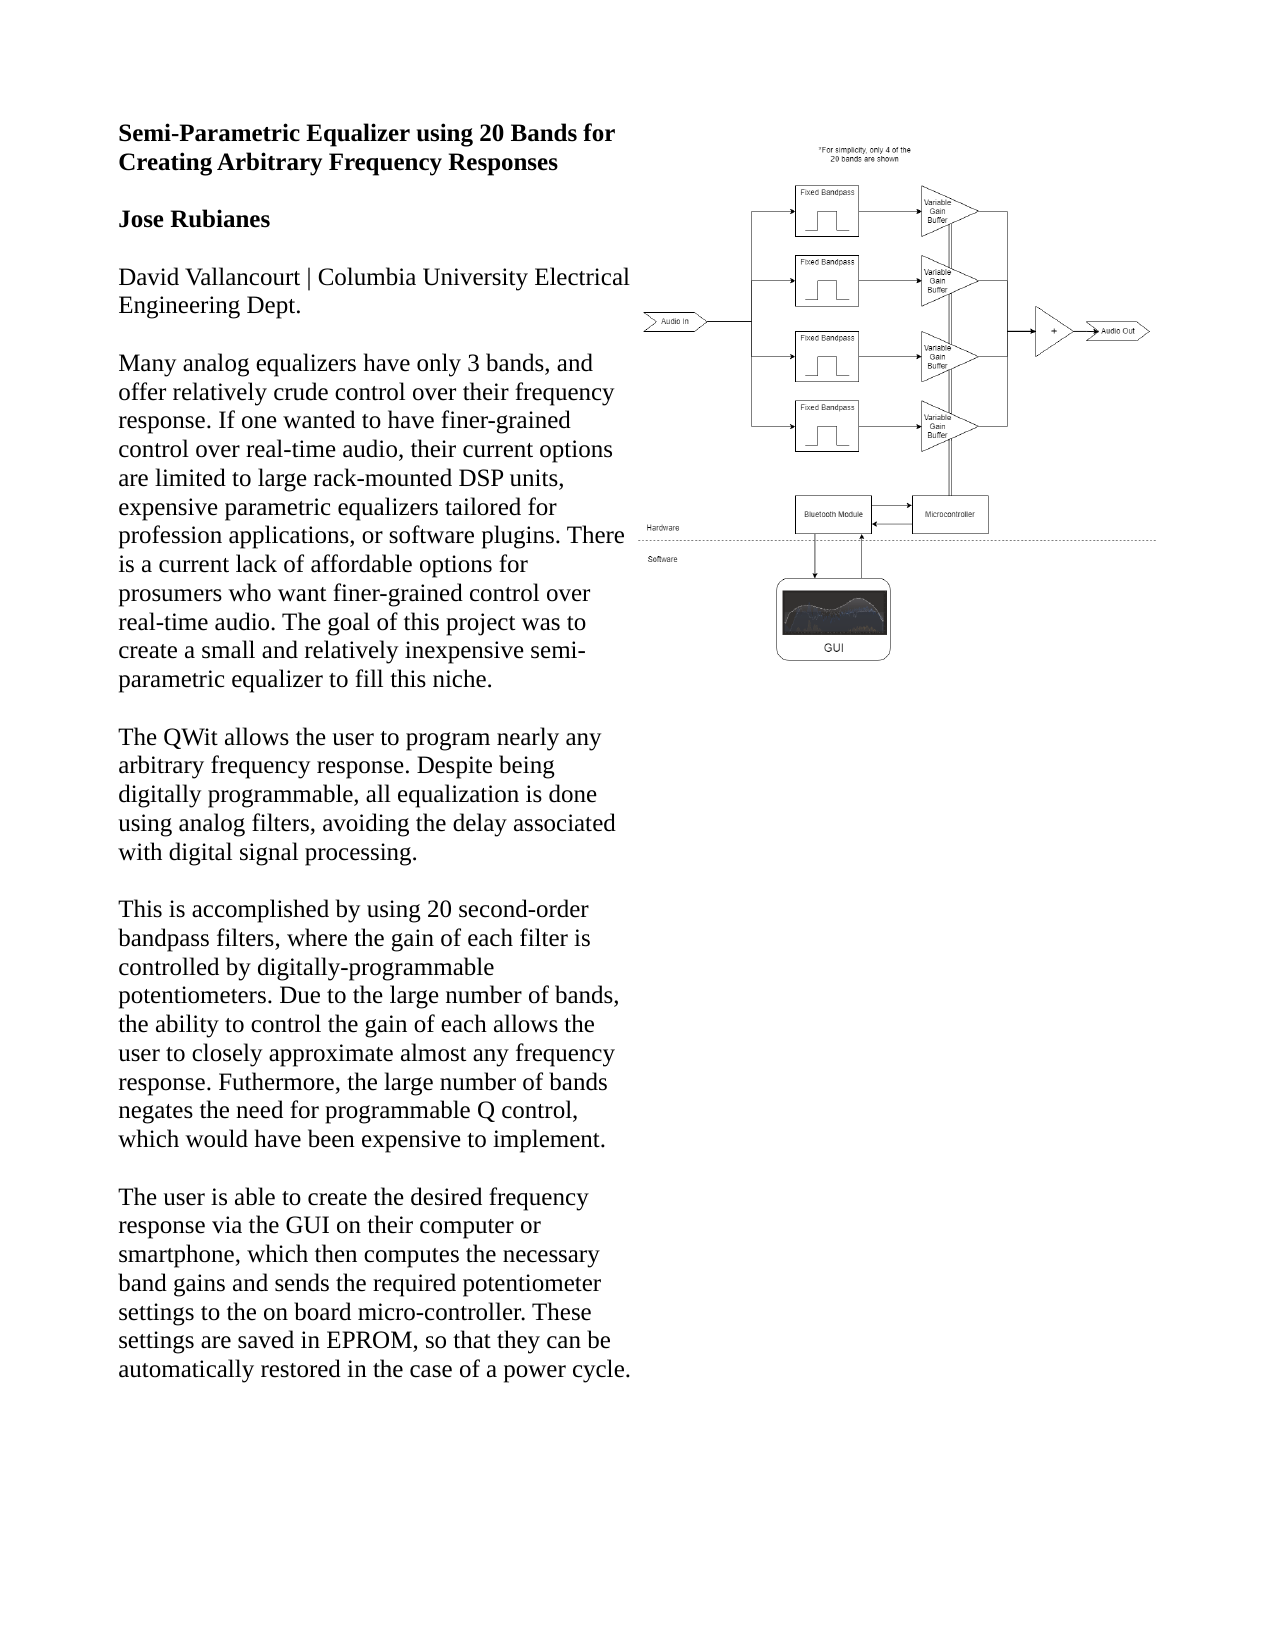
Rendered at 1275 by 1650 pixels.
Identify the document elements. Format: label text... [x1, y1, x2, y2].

text Semi-Parametric Equalizer using 20 Bands for Creating Arbitrary Frequency Responses [118, 118, 637, 176]
text This is accomplished by using 20 second-order bandpass filters, where the gain of each filter is controlled by digitally-programmable potentiometers. Due to the large number of bands, the ability to control the gain of each allows the user to closely approximate almost any frequency response. Futhermore, the large number of bands negates the need for programmable Q control, which would have been expensive to implement. [118, 894, 637, 1153]
text Jose Rubianes [118, 204, 637, 233]
text Many analog equalizers have only 3 bands, and offer relatively crude control over their frequency response. If one wanted to have finer-grained control over real-time audio, their current options are limited to large rack-mounted DSP units, expensive parametric equalizers tailored for profession applications, or software plugins. There is a current lack of affordable options for prosumers who want finer-grained control over real-time audio. The goal of this project was to create a small and relatively inexpensive semi-parametric equalizer to fill this niche. [118, 348, 637, 693]
picture [637, 146, 1157, 661]
text David Vallancourt | Columbia University Electrical Engineering Dept. [118, 262, 637, 319]
text The QWit allows the user to program nearly any arbitrary frequency response. Despite being digitally programmable, all equalization is done using analog filters, avoiding the delay associated with digital signal processing. [118, 722, 637, 866]
text The user is able to create the desired frequency response via the GUI on their computer or smartphone, which then computes the necessary band gains and sends the required potentiometer settings to the on board micro-controller. These settings are saved in EPROM, so that they can be automatically restored in the case of a power cycle. [118, 1182, 637, 1383]
